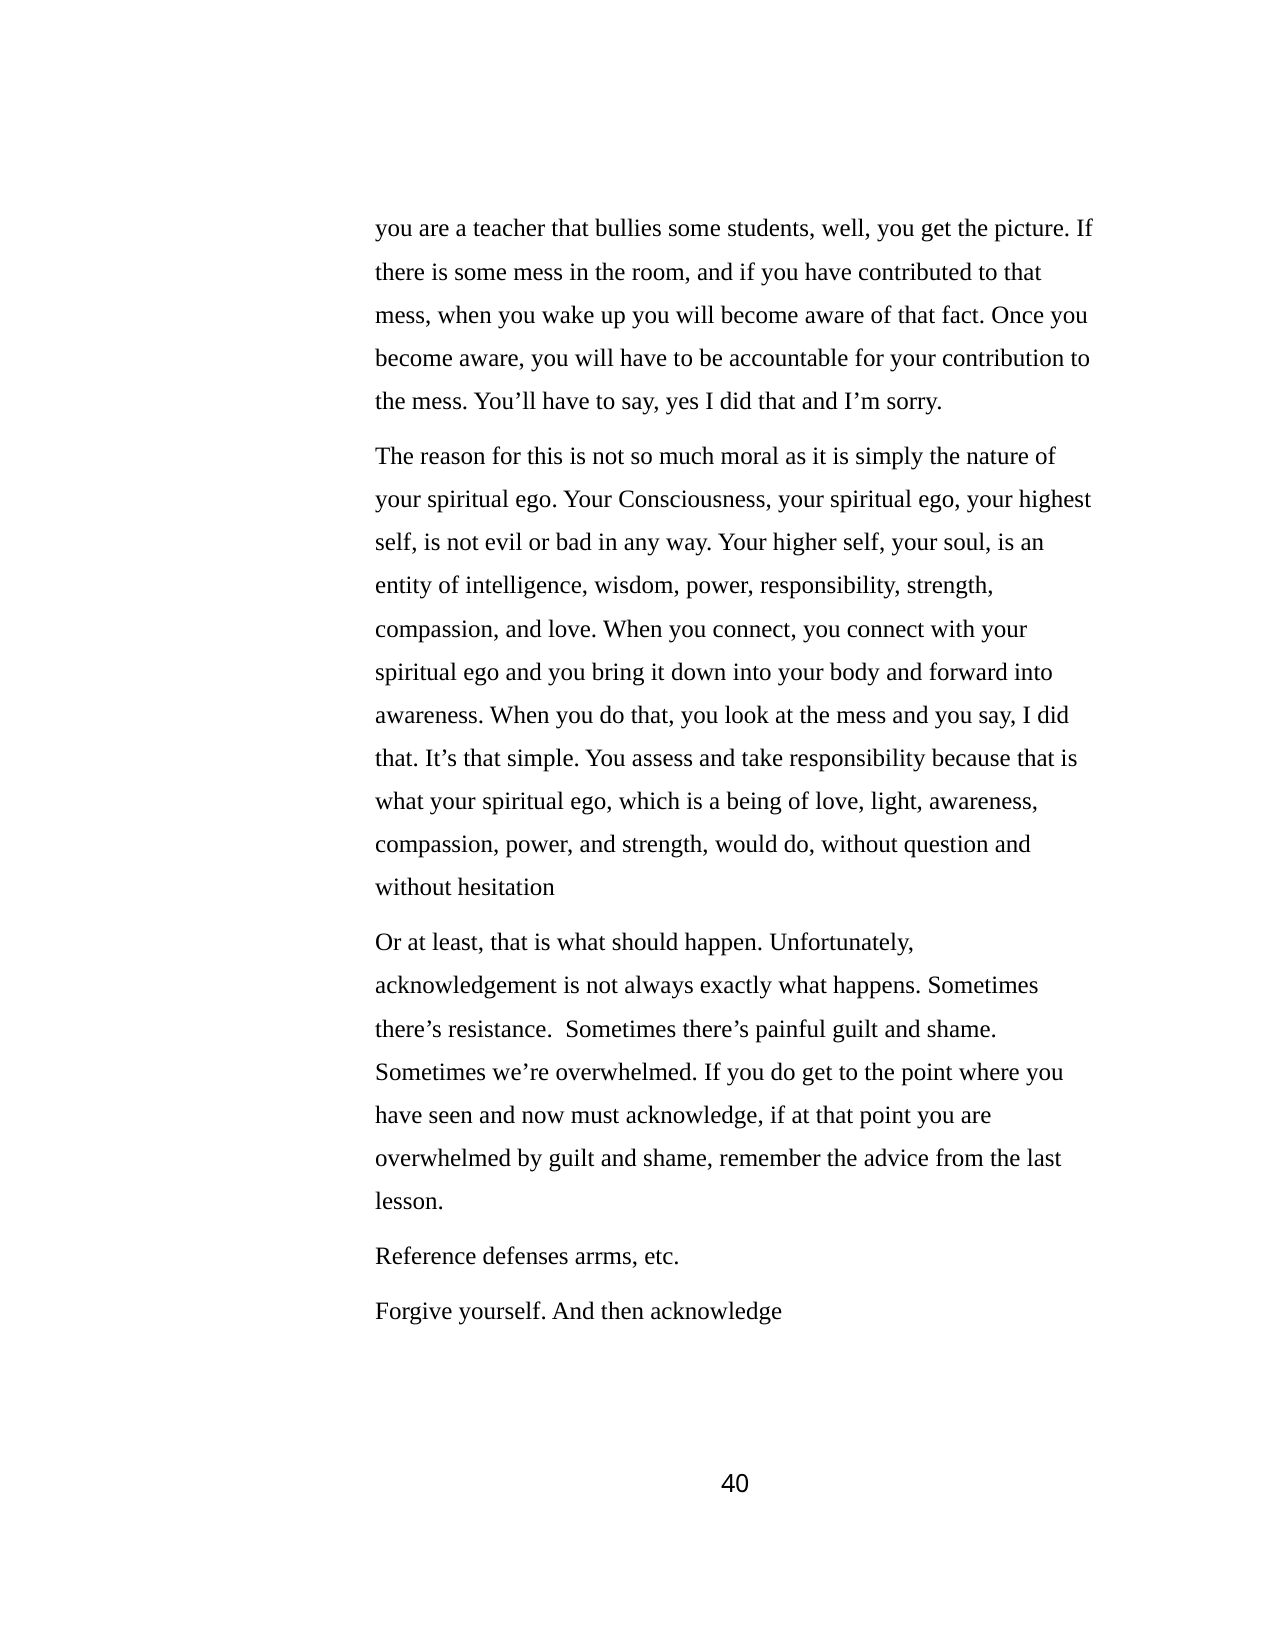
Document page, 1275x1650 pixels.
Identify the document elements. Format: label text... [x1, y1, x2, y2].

text The reason for this is not so much moral as it is simply the nature of your spiritual ego. Your Consciousness, your spiritual ego, your highest self, is not evil or bad in any way. Your higher self, your soul, is an entity of intelligence, wisdom, power, responsibility, strength, compassion, and love. When you connect, you connect with your spiritual ego and you bring it down into your body and forward into awareness. When you do that, you look at the mess and you say, I did that. It’s that simple. You assess and take responsibility because that is what your spiritual ego, which is a being of love, light, awareness, compassion, power, and strength, would do, without question and without hesitation [375, 441, 1095, 901]
text Forgive yourself. And then acknowledge [375, 1296, 1095, 1325]
text Or at least, that is what should happen. Unfortunately, acknowledgement is not always exactly what happens. Sometimes there’s resistance. Sometimes there’s painful guilt and shame. Sometimes we’re overwhelmed. If you do get to the point where you have seen and now must acknowledge, if at that point you are overwhelmed by guilt and shame, remember the advice from the last lesson. [375, 927, 1095, 1215]
text you are a teacher that bullies some students, well, you get the picture. If there is some mess in the room, and if you have contributed to that mess, when you wake up you will become aware of that fact. Once you become aware, you will have to be accountable for your contribution to the mess. You’ll have to say, yes I did that and I’m sorry. [375, 213, 1095, 415]
text Reference defenses arrms, etc. [375, 1241, 1095, 1270]
